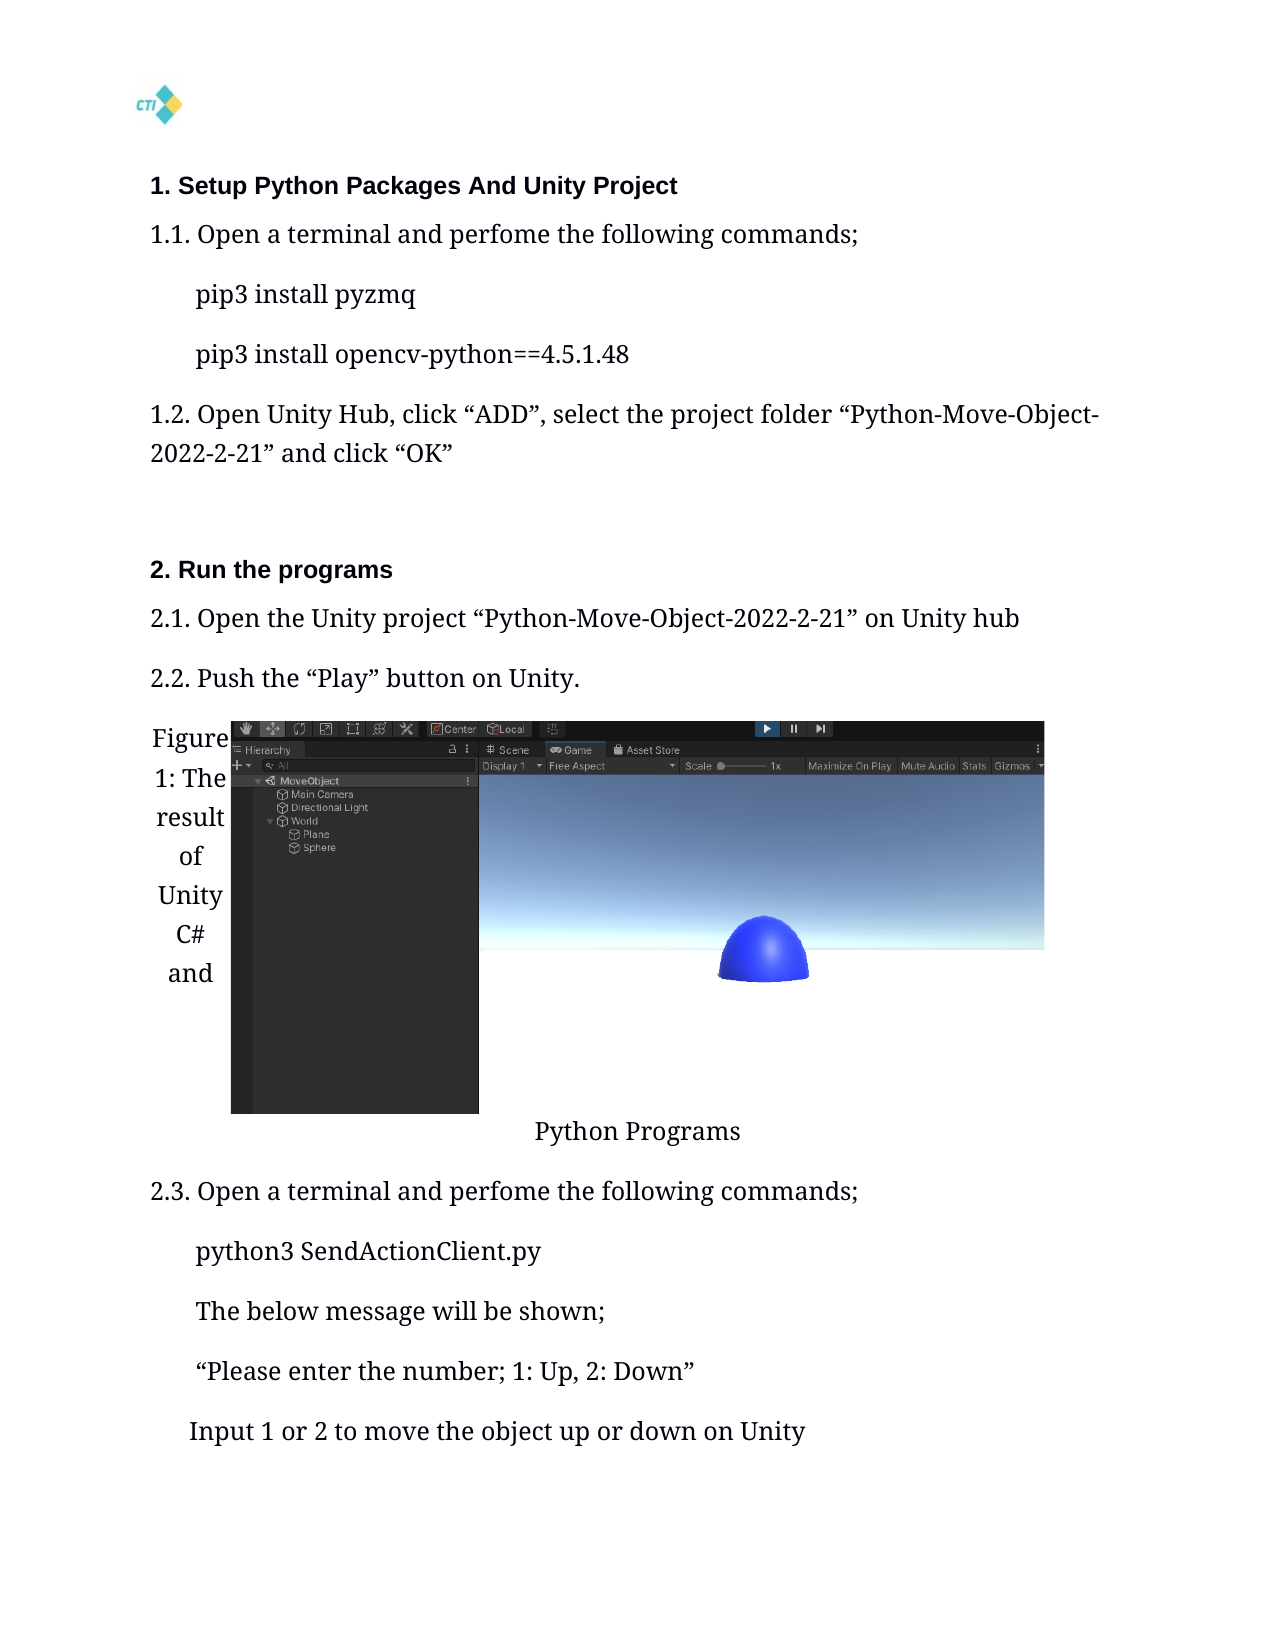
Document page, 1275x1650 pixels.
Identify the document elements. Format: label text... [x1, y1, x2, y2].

text pip3 install pyzmq [150, 276, 1125, 310]
subtitle 2. Run the programs [150, 556, 1125, 584]
subtitle “Please enter the number; 1: Up, 2: Down” [150, 1354, 1125, 1388]
text python3 SendActionClient.py [150, 1234, 1125, 1268]
picture [134, 75, 183, 126]
text 1.1. Open a terminal and perfome the following commands; [150, 216, 1125, 250]
text 2.3. Open a terminal and perfome the following commands; [150, 1174, 1125, 1208]
text Figure 1: The result of Unity C# and Python Programs [150, 721, 1125, 1148]
text 1.2. Open Unity Hub, click “ADD”, select the project folder “Python-Move-Object-2022-2-21” and click “OK” [150, 396, 1125, 469]
text 2.1. Open the Unity project “Python-Move-Object-2022-2-21” on Unity hub [150, 601, 1125, 635]
subtitle 1. Setup Python Packages And Unity Project [150, 171, 1125, 199]
subtitle The below message will be shown; [150, 1294, 1125, 1328]
text 2.2. Push the “Play” button on Unity. [150, 661, 1125, 695]
picture [230, 721, 1045, 1114]
text pip3 install opencv-python==4.5.1.48 [150, 336, 1125, 370]
subtitle Input 1 or 2 to move the object up or down on Unity [150, 1414, 1125, 1448]
